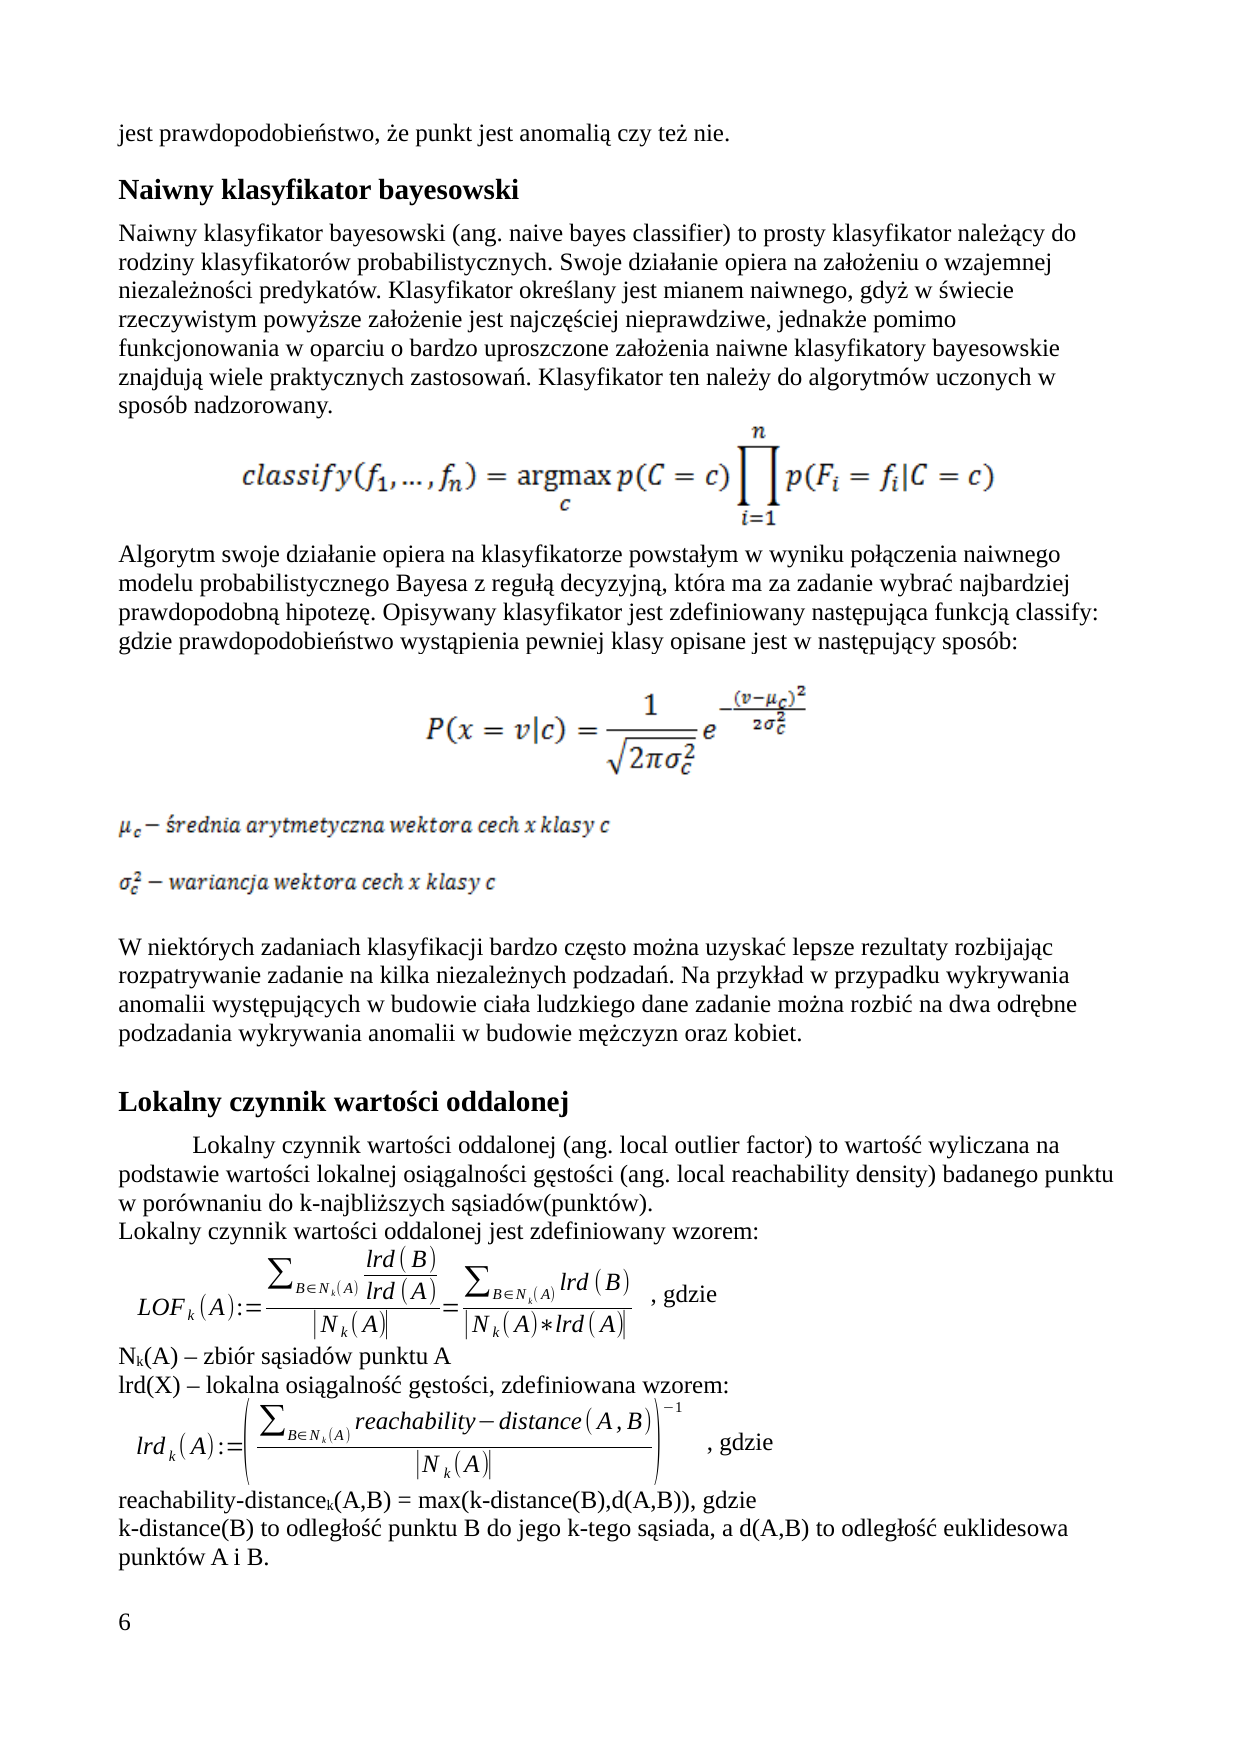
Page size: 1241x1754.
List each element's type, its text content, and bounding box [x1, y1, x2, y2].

text lrd(X) – lokalna osiągalność gęstości, zdefiniowana wzorem: [118, 1370, 1122, 1398]
text Lokalny czynnik wartości oddalonej jest zdefiniowany wzorem: [118, 1216, 1122, 1245]
text reachability-distancek(A,B) = max(k-distance(B),d(A,B)), gdzie [118, 1485, 1122, 1513]
text Lokalny czynnik wartości oddalonej (ang. local outlier factor) to wartość wyliczana na podstawie wartości lokalnej osiągalności gęstości (ang. local reachability density) badanego punktu w porównaniu do k-najbliższych sąsiadów(punktów). [118, 1130, 1122, 1216]
text , gdzie [118, 1245, 1122, 1341]
text W niektórych zadaniach klasyfikacji bardzo często można uzyskać lepsze rezultaty rozbijając rozpatrywanie zadanie na kilka niezależnych podzadań. Na przykład w przypadku wykrywania anomalii występujących w budowie ciała ludzkiego dane zadanie można rozbić na dwa odrębne podzadania wykrywania anomalii w budowie mężczyzn oraz kobiet. [118, 932, 1122, 1047]
text , gdzie [118, 1398, 1122, 1485]
subtitle Naiwny klasyfikator bayesowski [118, 172, 1122, 205]
subtitle Lokalny czynnik wartości oddalonej [118, 1084, 1122, 1118]
text Nk(A) – zbiór sąsiadów punktu A [118, 1341, 1122, 1370]
text gdzie prawdopodobieństwo wystąpienia pewniej klasy opisane jest w następujący sposób: [118, 626, 1122, 654]
text Algorytm swoje działanie opiera na klasyfikatorze powstałym w wyniku połączenia naiwnego modelu probabilistycznego Bayesa z regułą decyzyjną, która ma za zadanie wybrać najbardziej prawdopodobną hipotezę. Opisywany klasyfikator jest zdefiniowany następująca funkcją classify: [118, 419, 1122, 626]
text Naiwny klasyfikator bayesowski (ang. naive bayes classifier) to prosty klasyfikator należący do rodziny klasyfikatorów probabilistycznych. Swoje działanie opiera na założeniu o wzajemnej niezależności predykatów. Klasyfikator określany jest mianem naiwnego, gdyż w świecie rzeczywistym powyższe założenie jest najczęściej nieprawdziwe, jednakże pomimo funkcjonowania w oparciu o bardzo uproszczone założenia naiwne klasyfikatory bayesowskie znajdują wiele praktycznych zastosowań. Klasyfikator ten należy do algorytmów uczonych w sposób nadzorowany. [118, 218, 1122, 419]
text k-distance(B) to odległość punktu B do jego k-tego sąsiada, a d(A,B) to odległość euklidesowa punktów A i B. [118, 1513, 1122, 1571]
text jest prawdopodobieństwo, że punkt jest anomalią czy też nie. [118, 118, 1122, 147]
